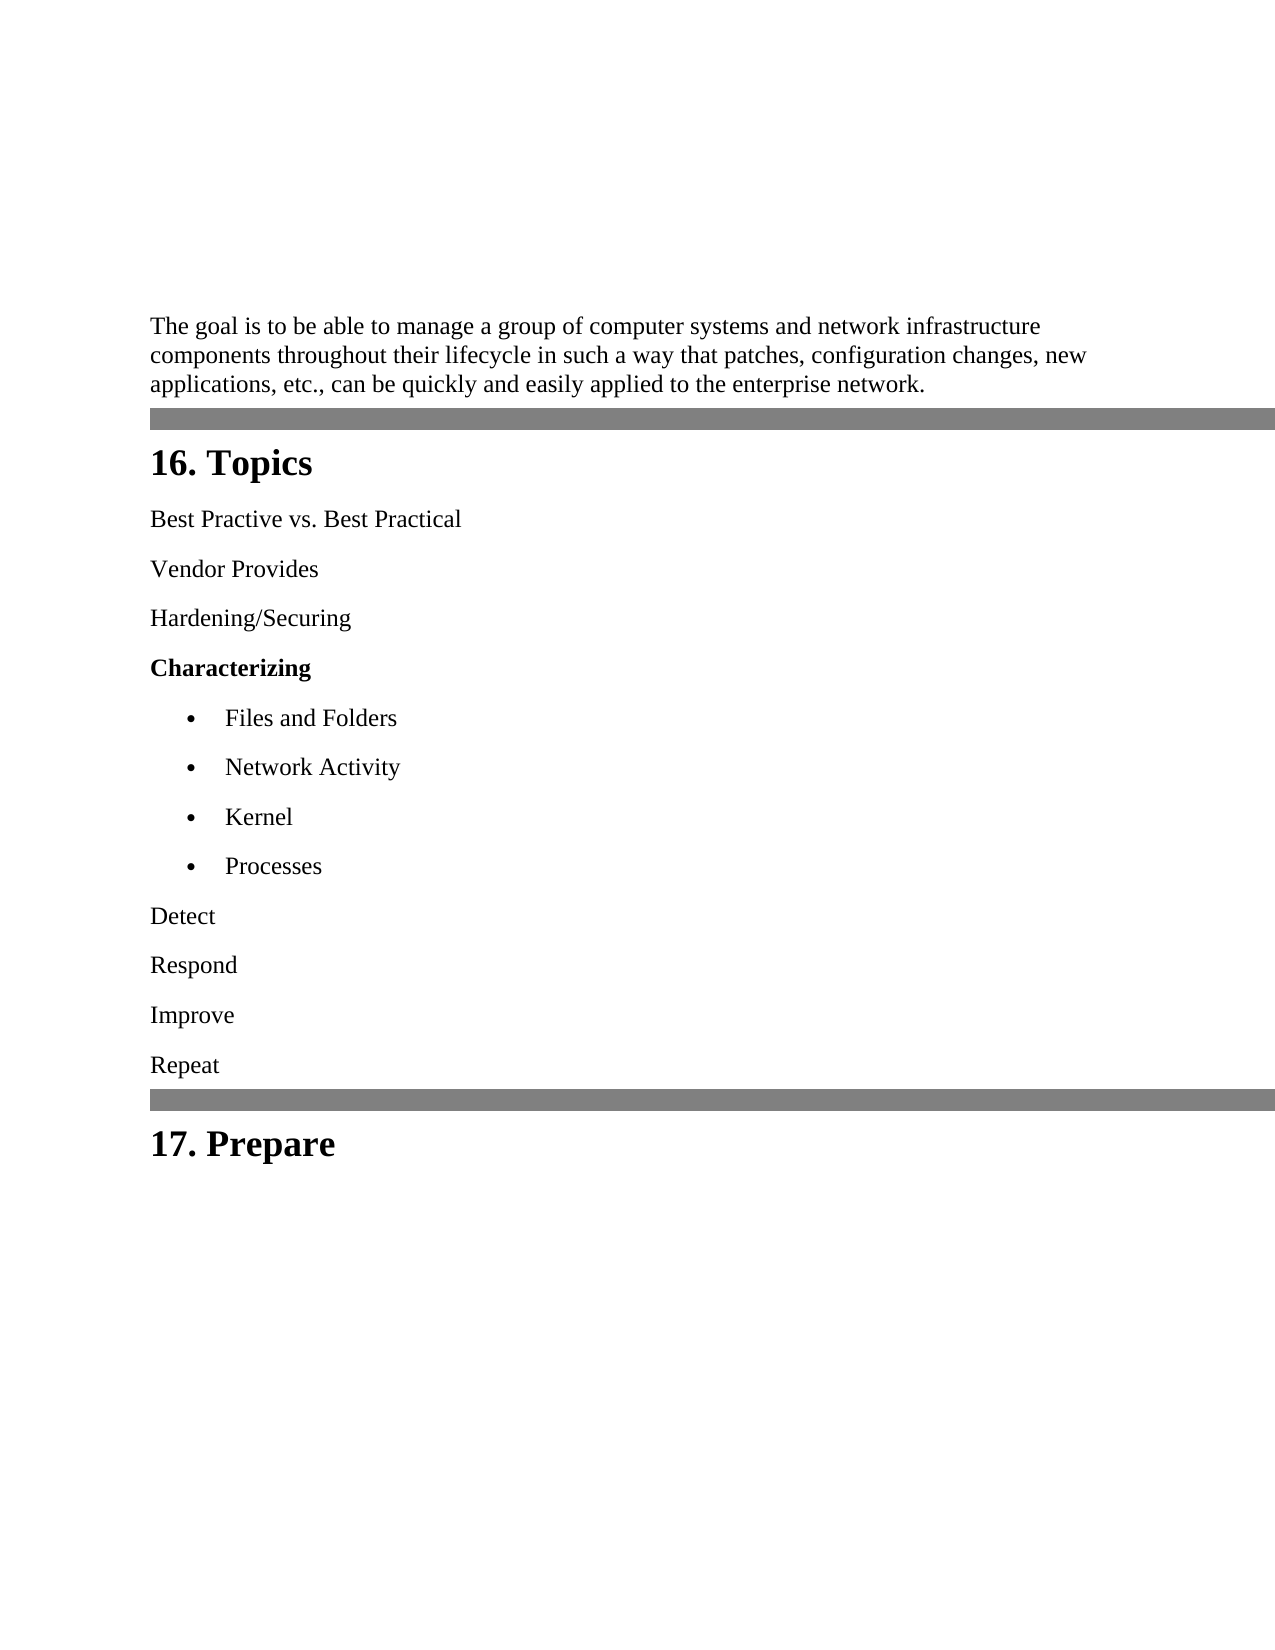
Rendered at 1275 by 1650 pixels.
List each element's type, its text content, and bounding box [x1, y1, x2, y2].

list Network Activity [187, 752, 1125, 781]
text Best Practive vs. Best Practical [150, 504, 1125, 533]
text Hardening/Securing [150, 603, 1125, 632]
list Processes [187, 851, 1125, 880]
subtitle 17. Prepare [150, 1121, 1125, 1164]
text Respond [150, 951, 1125, 979]
subtitle 16. Topics [150, 440, 1125, 483]
list Files and Folders [187, 703, 1125, 731]
list Kernel [187, 802, 1125, 831]
text The goal is to be able to manage a group of computer systems and network infrastructure components throughout their lifecycle in such a way that patches, configuration changes, new applications, etc., can be quickly and easily applied to the enterprise network. [150, 311, 1125, 398]
text Repeat [150, 1050, 1125, 1078]
text Characterizing [150, 653, 1125, 682]
text Detect [150, 901, 1125, 930]
text Vendor Provides [150, 554, 1125, 583]
text Improve [150, 1000, 1125, 1029]
